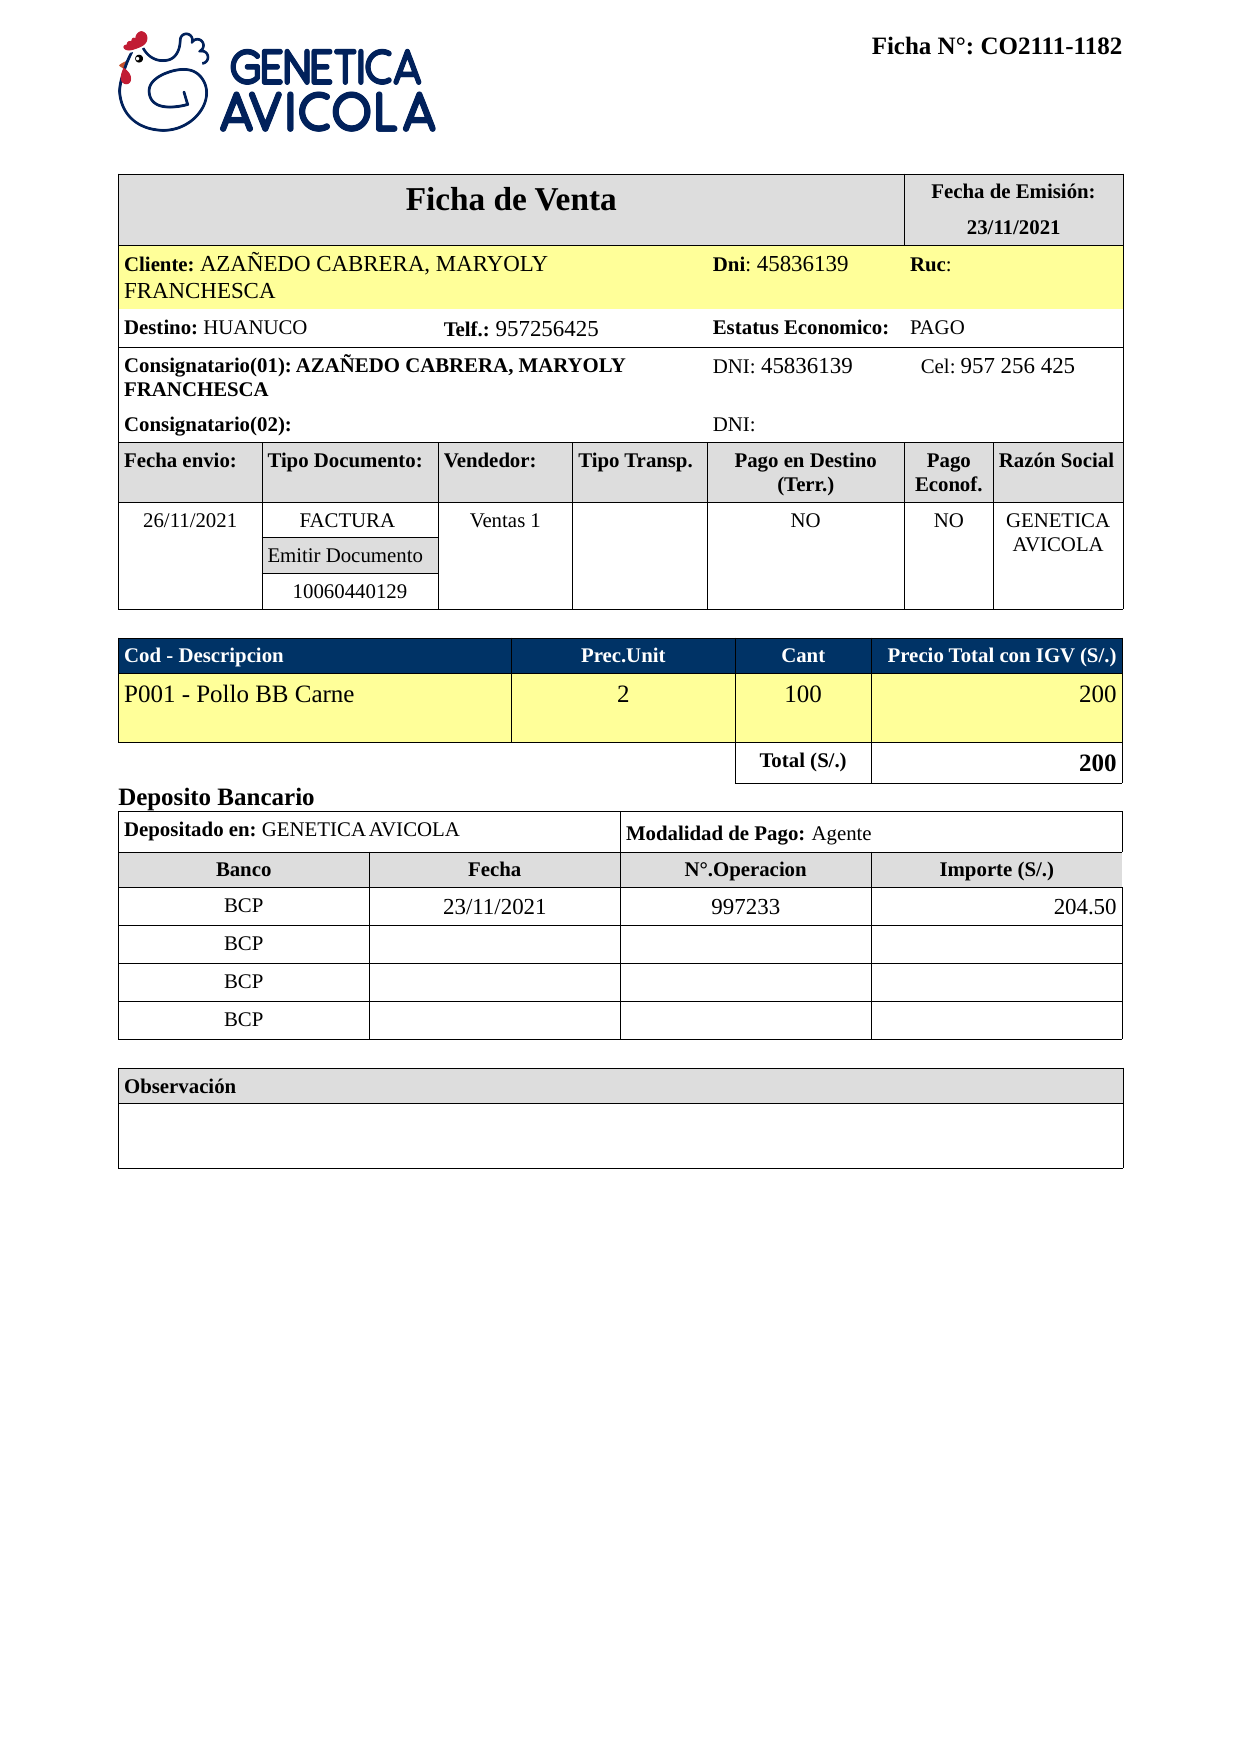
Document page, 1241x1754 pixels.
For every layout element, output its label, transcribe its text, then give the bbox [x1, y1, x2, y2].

table_cell Destino: HUANUCO [119, 309, 438, 347]
table_cell DNI: [707, 406, 1123, 442]
table_cell Dni: 45836139 [707, 246, 904, 309]
table_cell 23/11/2021 [905, 209, 1123, 245]
table_cell Tipo Transp. [573, 443, 707, 502]
table_cell Vendedor: [439, 443, 572, 502]
table_cell Fecha [370, 853, 620, 887]
table_cell BCP [119, 964, 369, 1001]
table_header Modalidad de Pago: Agente [621, 812, 1122, 852]
table_cell [119, 1104, 1123, 1168]
table_cell Telf.: 957256425 [438, 309, 707, 347]
table_cell Consignatario(02): [119, 406, 707, 442]
table_cell NO [905, 503, 993, 608]
table_header Depositado en: GENETICA AVICOLA [119, 812, 620, 852]
table_cell Cel: 957 256 425 [915, 348, 1123, 406]
table_cell Ruc: [904, 246, 1123, 309]
table_cell [621, 1002, 871, 1039]
table_header Ficha de Venta [119, 175, 904, 245]
table_cell 23/11/2021 [370, 888, 620, 925]
table_cell Pago en Destino (Terr.) [708, 443, 904, 502]
table_cell DNI: 45836139 [707, 348, 915, 406]
table_cell 26/11/2021 [119, 503, 262, 608]
table_cell 204.50 [872, 888, 1122, 925]
table_cell 200 [872, 674, 1122, 742]
table_cell [573, 503, 707, 608]
table_cell Cliente: AZAÑEDO CABRERA, MARYOLY FRANCHESCA [119, 246, 707, 309]
table_cell [511, 743, 735, 782]
table_cell P001 - Pollo BB Carne [119, 674, 511, 742]
table_cell [370, 964, 620, 1001]
table_header Precio Total con IGV (S/.) [872, 639, 1122, 673]
table_cell [370, 1002, 620, 1039]
table_cell 200 [872, 743, 1122, 782]
table_cell 997233 [621, 888, 871, 925]
table_cell Fecha envio: [119, 443, 262, 502]
table_cell [872, 926, 1122, 963]
table_cell GENETICA AVICOLA [994, 503, 1123, 608]
table_cell PAGO [904, 309, 1123, 347]
table_cell Pago Econof. [905, 443, 993, 502]
table_cell 100 [736, 674, 871, 742]
table_cell 2 [512, 674, 735, 742]
table_header Prec.Unit [512, 639, 735, 673]
table_cell FACTURA [263, 503, 438, 537]
table_cell [118, 743, 511, 782]
table_cell Tipo Documento: [263, 443, 438, 502]
table_cell Total (S/.) [736, 743, 871, 782]
text Deposito Bancario [118, 782, 1122, 811]
table_header Observación [119, 1069, 1123, 1103]
table_cell [621, 964, 871, 1001]
table_cell BCP [119, 888, 369, 925]
table_cell Ventas 1 [439, 503, 572, 608]
table_cell BCP [119, 926, 369, 963]
table_header Cant [736, 639, 871, 673]
table_header Cod - Descripcion [119, 639, 511, 673]
table_cell [370, 926, 620, 963]
table_cell Emitir Documento [263, 538, 438, 573]
table_cell 10060440129 [263, 574, 438, 608]
table_cell Consignatario(01): AZAÑEDO CABRERA, MARYOLY FRANCHESCA [119, 348, 707, 406]
table_cell [621, 926, 871, 963]
table_cell Importe (S/.) [872, 853, 1122, 887]
table_cell Estatus Economico: [707, 309, 904, 347]
table_cell [872, 964, 1122, 1001]
table_cell [872, 1002, 1122, 1039]
table_cell NO [708, 503, 904, 608]
table_header Fecha de Emisión: [905, 175, 1123, 209]
table_cell Razón Social [994, 443, 1123, 502]
table_cell N°.Operacion [621, 853, 871, 887]
picture [118, 31, 436, 132]
table_cell BCP [119, 1002, 369, 1039]
table_cell Banco [119, 853, 369, 887]
